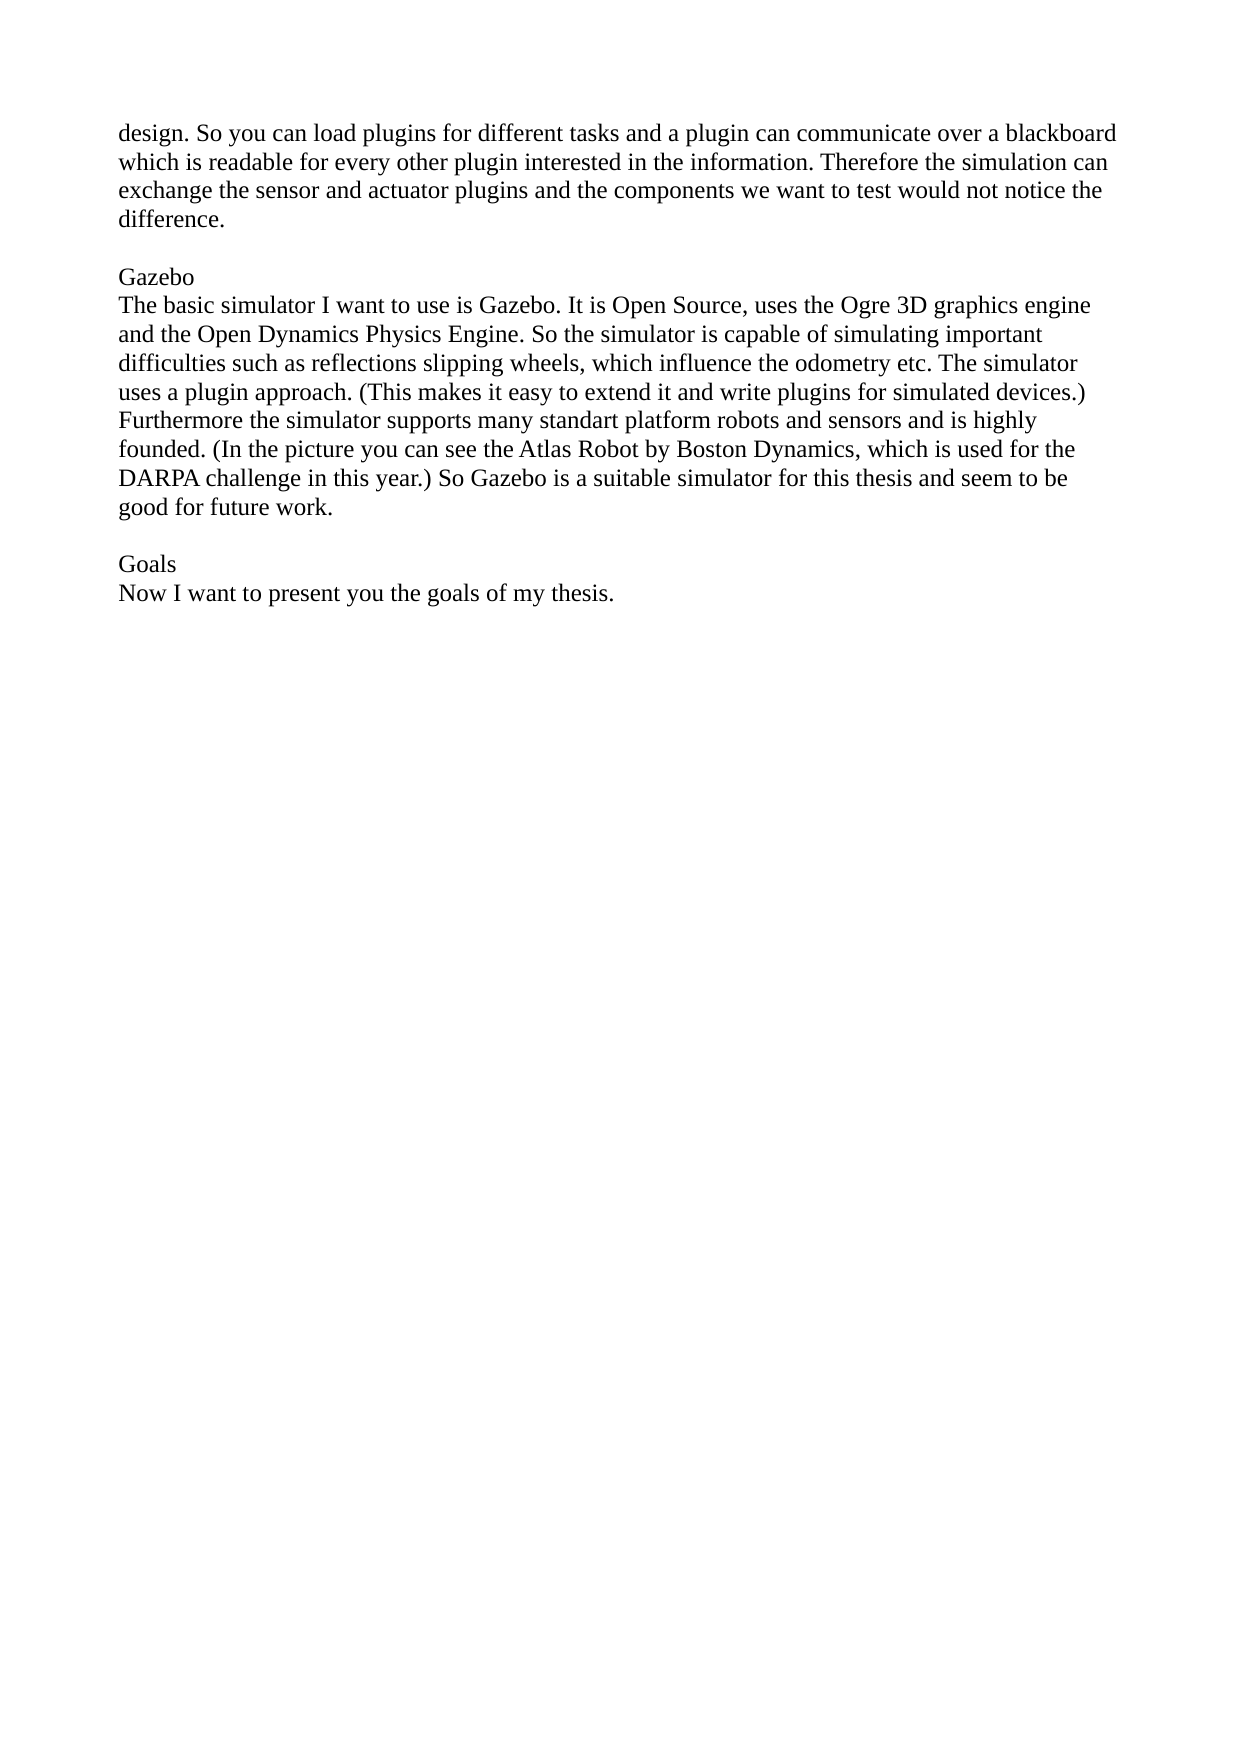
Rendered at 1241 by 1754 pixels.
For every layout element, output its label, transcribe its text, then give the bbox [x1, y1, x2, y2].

text design. So you can load plugins for different tasks and a plugin can communicate over a blackboard which is readable for every other plugin interested in the information. Therefore the simulation can exchange the sensor and actuator plugins and the components we want to test would not notice the difference. [118, 118, 1122, 233]
text Gazebo [118, 262, 1122, 291]
text Goals [118, 549, 1122, 578]
text Now I want to present you the goals of my thesis. [118, 578, 1122, 607]
text The basic simulator I want to use is Gazebo. It is Open Source, uses the Ogre 3D graphics engine and the Open Dynamics Physics Engine. So the simulator is capable of simulating important difficulties such as reflections slipping wheels, which influence the odometry etc. The simulator uses a plugin approach. (This makes it easy to extend it and write plugins for simulated devices.) Furthermore the simulator supports many standart platform robots and sensors and is highly founded. (In the picture you can see the Atlas Robot by Boston Dynamics, which is used for the DARPA challenge in this year.) So Gazebo is a suitable simulator for this thesis and seem to be good for future work. [118, 291, 1122, 521]
